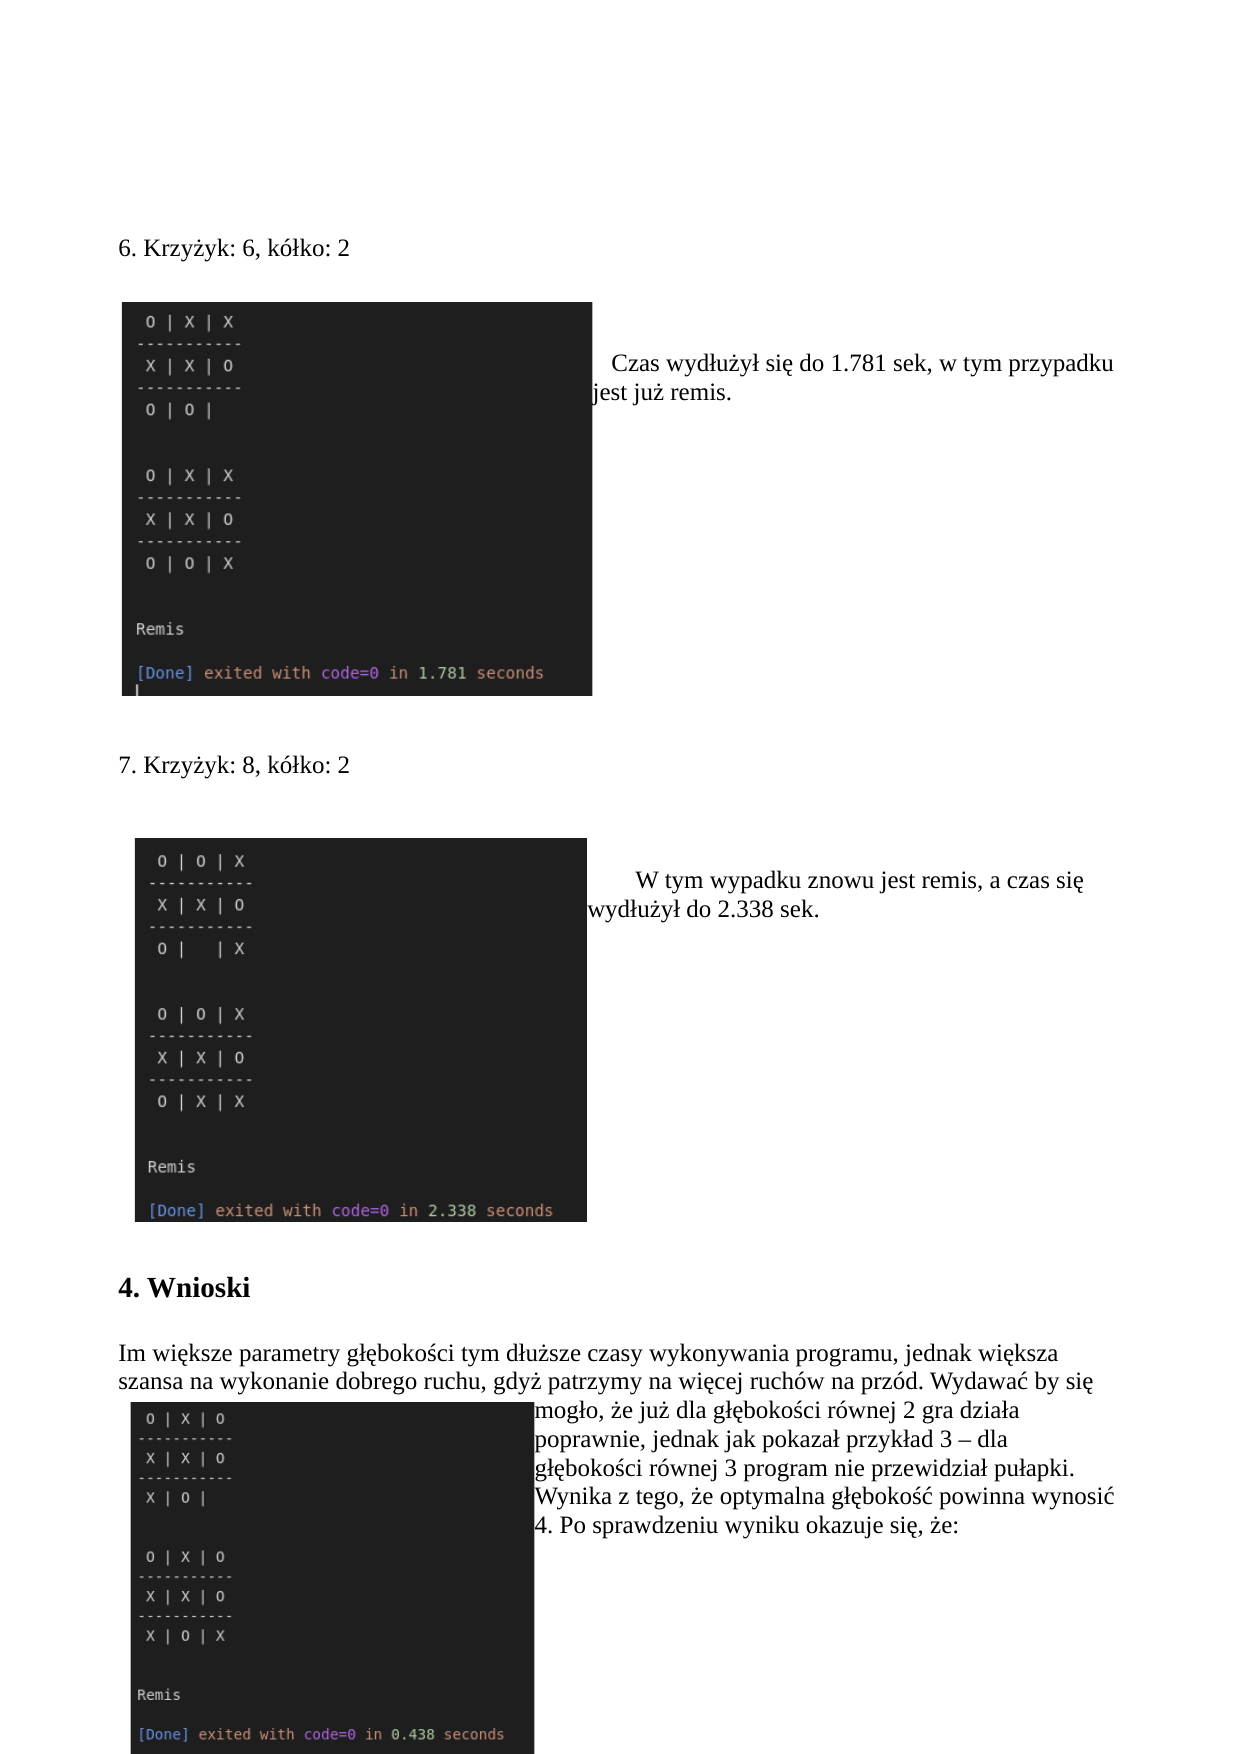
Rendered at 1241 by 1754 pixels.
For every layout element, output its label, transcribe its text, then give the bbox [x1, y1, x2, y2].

text 4. Wnioski [118, 1271, 1122, 1304]
text 7. Krzyżyk: 8, kółko: 2 [118, 751, 1122, 779]
text 6. Krzyżyk: 6, kółko: 2 [118, 233, 1122, 262]
text W tym wypadku znowu jest remis, a czas się wydłużył do 2.338 sek. [587, 866, 1122, 923]
picture [130, 1402, 535, 1754]
picture [121, 302, 593, 696]
text Im większe parametry głębokości tym dłuższe czasy wykonywania programu, jednak większa szansa na wykonanie dobrego ruchu, gdyż patrzymy na więcej ruchów na przód. Wydawać by się mogło, że już dla głębokości równej 2 gra działa poprawnie, jednak jak pokazał przykład 3 – dla głębokości równej 3 program nie przewidział pułapki. Wynika z tego, że optymalna głębokość powinna wynosić 4. Po sprawdzeniu wyniku okazuje się, że: [118, 1338, 1122, 1539]
text Czas wydłużył się do 1.781 sek, w tym przypadku jest już remis. [593, 348, 1122, 406]
picture [134, 838, 587, 1222]
